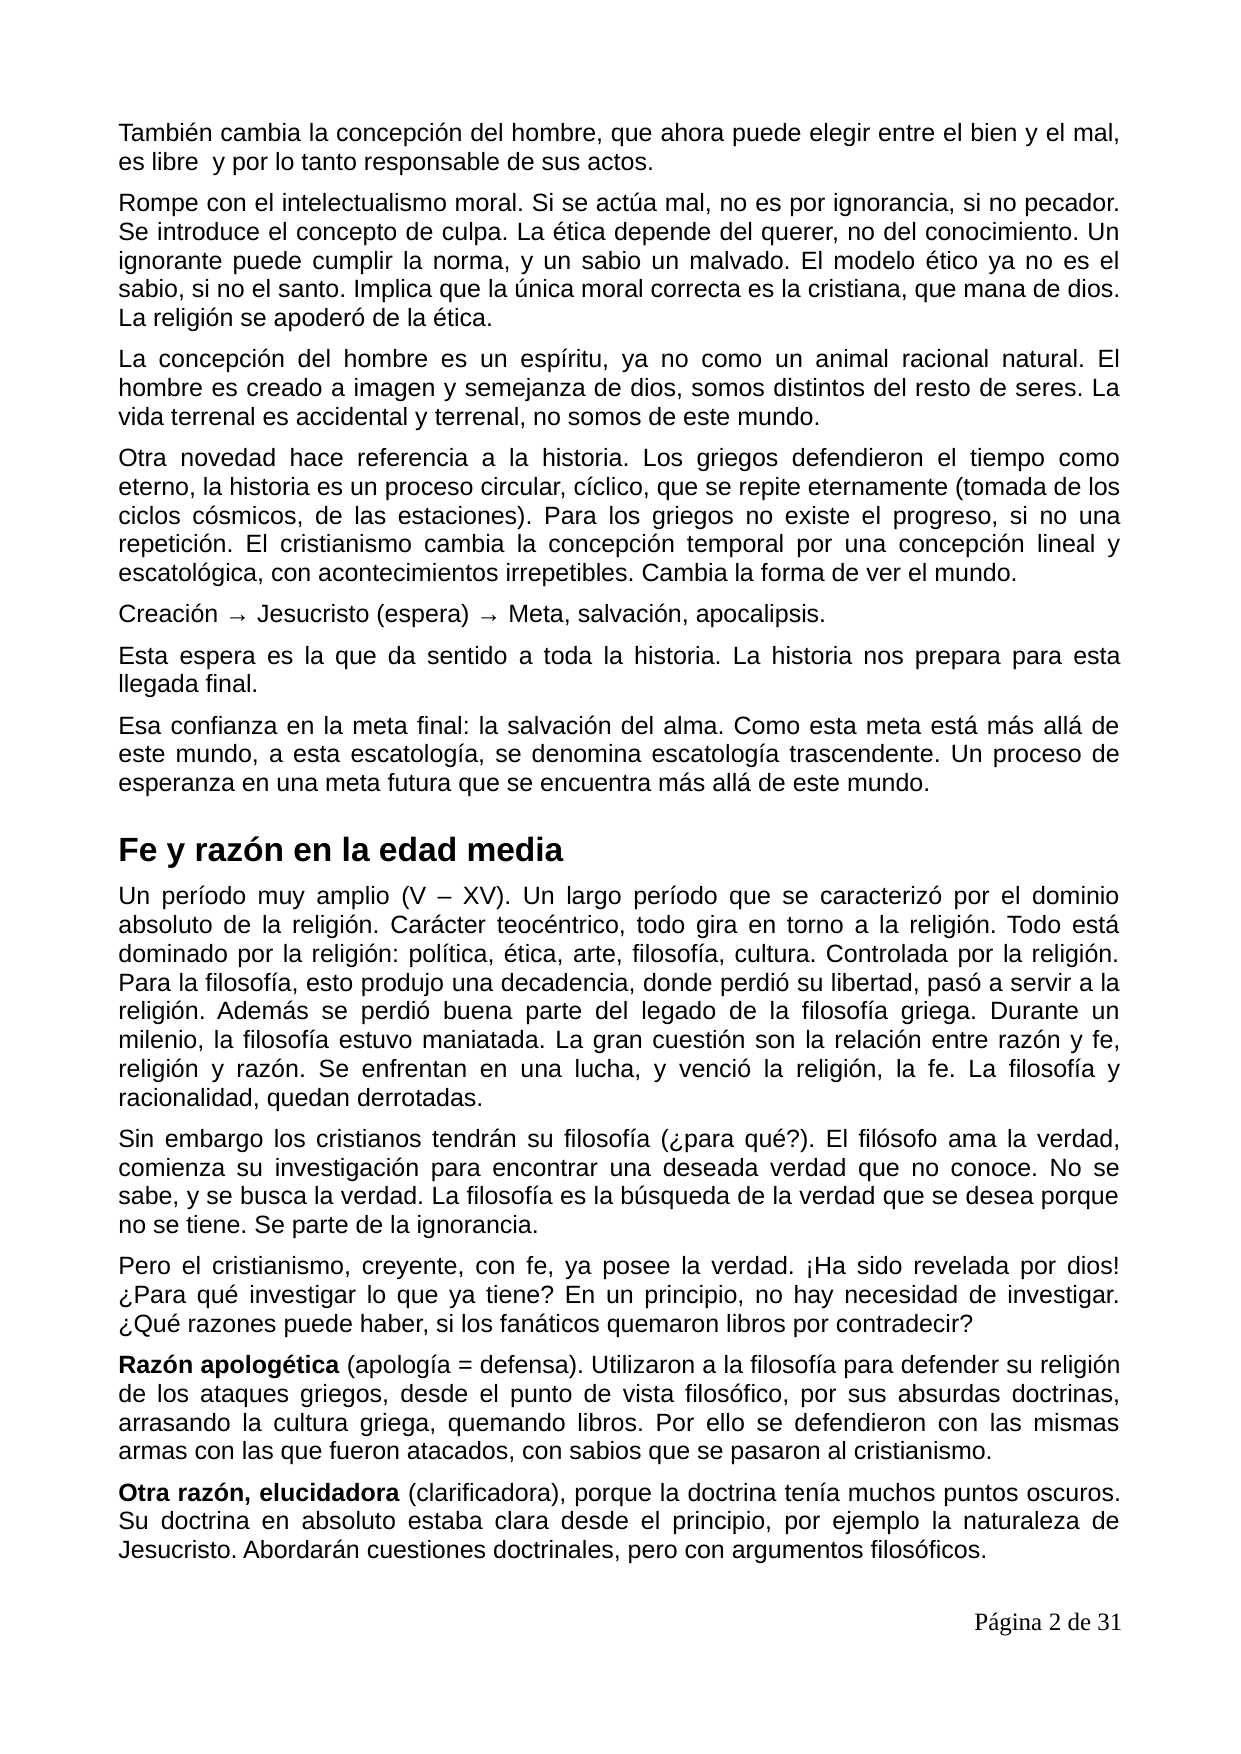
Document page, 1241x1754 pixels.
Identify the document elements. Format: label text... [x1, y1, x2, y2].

text Pero el cristianismo, creyente, con fe, ya posee la verdad. ¡Ha sido revelada por dios! ¿Para qué investigar lo que ya tiene? En un principio, no hay necesidad de investigar. ¿Qué razones puede haber, si los fanáticos quemaron libros por contradecir? [118, 1251, 1122, 1338]
text Creación → Jesucristo (espera) → Meta, salvación, apocalipsis. [118, 599, 1122, 628]
subtitle Fe y razón en la edad media [118, 830, 1122, 869]
text Sin embargo los cristianos tendrán su filosofía (¿para qué?). El filósofo ama la verdad, comienza su investigación para encontrar una deseada verdad que no conoce. No se sabe, y se busca la verdad. La filosofía es la búsqueda de la verdad que se desea porque no se tiene. Se parte de la ignorancia. [118, 1124, 1122, 1239]
text Razón apologética (apología = defensa). Utilizaron a la filosofía para defender su religión de los ataques griegos, desde el punto de vista filosófico, por sus absurdas doctrinas, arrasando la cultura griega, quemando libros. Por ello se defendieron con las mismas armas con las que fueron atacados, con sabios que se pasaron al cristianismo. [118, 1350, 1122, 1465]
text Esa confianza en la meta final: la salvación del alma. Como esta meta está más allá de este mundo, a esta escatología, se denomina escatología trascendente. Un proceso de esperanza en una meta futura que se encuentra más allá de este mundo. [118, 711, 1122, 797]
text Otra novedad hace referencia a la historia. Los griegos defendieron el tiempo como eterno, la historia es un proceso circular, cíclico, que se repite eternamente (tomada de los ciclos cósmicos, de las estaciones). Para los griegos no existe el progreso, si no una repetición. El cristianismo cambia la concepción temporal por una concepción lineal y escatológica, con acontecimientos irrepetibles. Cambia la forma de ver el mundo. [118, 443, 1122, 587]
text Un período muy amplio (V – XV). Un largo período que se caracterizó por el dominio absoluto de la religión. Carácter teocéntrico, todo gira en torno a la religión. Todo está dominado por la religión: política, ética, arte, filosofía, cultura. Controlada por la religión. Para la filosofía, esto produjo una decadencia, donde perdió su libertad, pasó a servir a la religión. Además se perdió buena parte del legado de la filosofía griega. Durante un milenio, la filosofía estuvo maniatada. La gran cuestión son la relación entre razón y fe, religión y razón. Se enfrentan en una lucha, y venció la religión, la fe. La filosofía y racionalidad, quedan derrotadas. [118, 881, 1122, 1111]
text También cambia la concepción del hombre, que ahora puede elegir entre el bien y el mal, es libre y por lo tanto responsable de sus actos. [118, 118, 1122, 176]
text Otra razón, elucidadora (clarificadora), porque la doctrina tenía muchos puntos oscuros. Su doctrina en absoluto estaba clara desde el principio, por ejemplo la naturaleza de Jesucristo. Abordarán cuestiones doctrinales, pero con argumentos filosóficos. [118, 1478, 1122, 1564]
text Rompe con el intelectualismo moral. Si se actúa mal, no es por ignorancia, si no pecador. Se introduce el concepto de culpa. La ética depende del querer, no del conocimiento. Un ignorante puede cumplir la norma, y un sabio un malvado. El modelo ético ya no es el sabio, si no el santo. Implica que la única moral correcta es la cristiana, que mana de dios. La religión se apoderó de la ética. [118, 188, 1122, 332]
text La concepción del hombre es un espíritu, ya no como un animal racional natural. El hombre es creado a imagen y semejanza de dios, somos distintos del resto de seres. La vida terrenal es accidental y terrenal, no somos de este mundo. [118, 344, 1122, 431]
text Esta espera es la que da sentido a toda la historia. La historia nos prepara para esta llegada final. [118, 641, 1122, 698]
